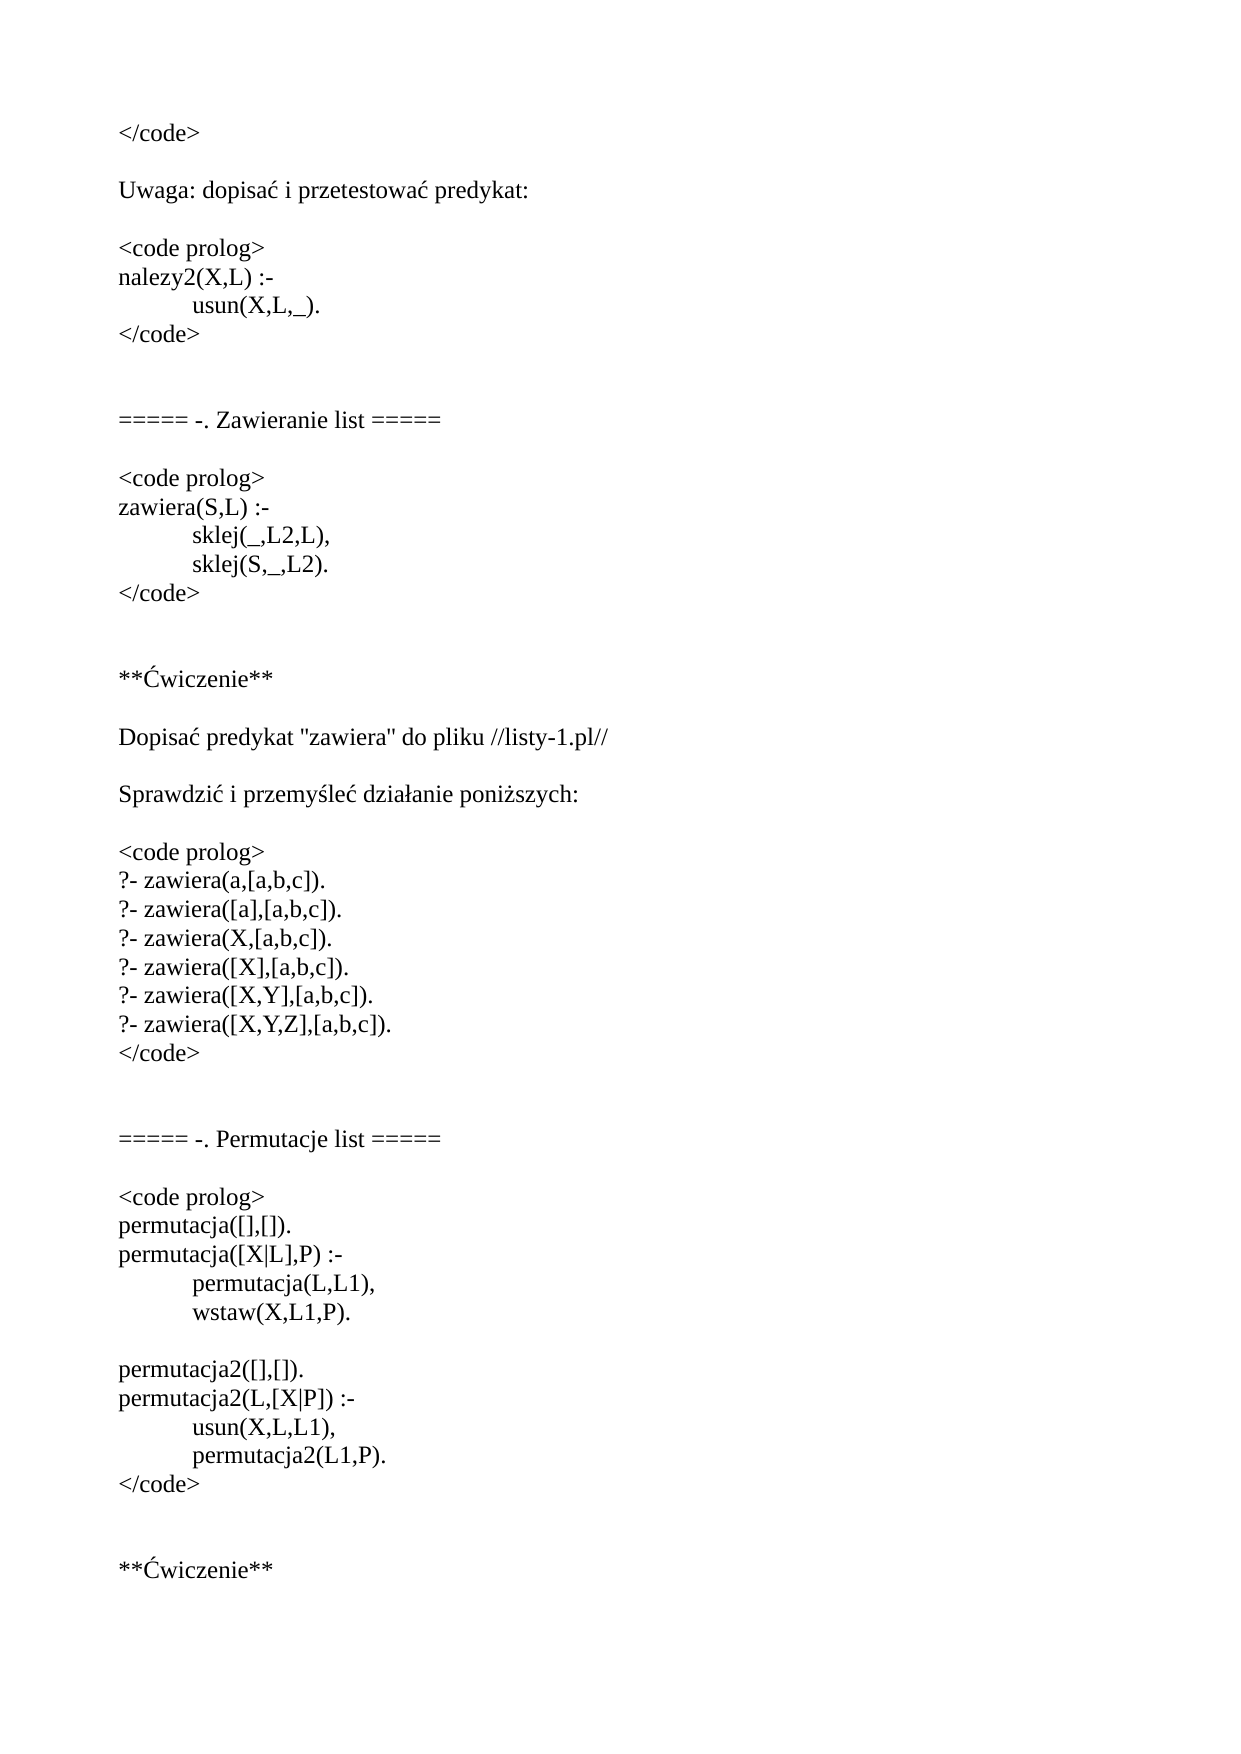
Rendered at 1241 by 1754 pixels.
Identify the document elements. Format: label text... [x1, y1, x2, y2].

text ?- zawiera(a,[a,b,c]). [118, 866, 1122, 894]
text usun(X,L,L1), [118, 1412, 1122, 1441]
text permutacja2([],[]). [118, 1354, 1122, 1383]
text **Ćwiczenie** [118, 1556, 1122, 1584]
text ?- zawiera([a],[a,b,c]). [118, 894, 1122, 923]
text ?- zawiera([X],[a,b,c]). [118, 952, 1122, 981]
text <code prolog> [118, 1182, 1122, 1211]
text sklej(S,_,L2). [118, 549, 1122, 578]
text <code prolog> [118, 463, 1122, 492]
text **Ćwiczenie** [118, 664, 1122, 693]
text ?- zawiera([X,Y],[a,b,c]). [118, 981, 1122, 1009]
text <code prolog> [118, 837, 1122, 866]
text Dopisać predykat ''zawiera'' do pliku //listy-1.pl// [118, 722, 1122, 751]
text ===== -. Permutacje list ===== [118, 1124, 1122, 1153]
text ?- zawiera([X,Y,Z],[a,b,c]). [118, 1009, 1122, 1038]
text permutacja([],[]). [118, 1211, 1122, 1239]
text </code> [118, 1038, 1122, 1067]
text permutacja(L,L1), [118, 1268, 1122, 1297]
text Uwaga: dopisać i przetestować predykat: [118, 176, 1122, 204]
text </code> [118, 578, 1122, 607]
text permutacja([X|L],P) :- [118, 1239, 1122, 1268]
text <code prolog> [118, 233, 1122, 262]
text ===== -. Zawieranie list ===== [118, 406, 1122, 434]
text sklej(_,L2,L), [118, 521, 1122, 549]
text nalezy2(X,L) :- [118, 262, 1122, 291]
text permutacja2(L,[X|P]) :- [118, 1383, 1122, 1412]
text ?- zawiera(X,[a,b,c]). [118, 923, 1122, 952]
text permutacja2(L1,P). [118, 1441, 1122, 1469]
text usun(X,L,_). [118, 291, 1122, 319]
text Sprawdzić i przemyśleć działanie poniższych: [118, 779, 1122, 808]
text </code> [118, 118, 1122, 147]
text wstaw(X,L1,P). [118, 1297, 1122, 1326]
text zawiera(S,L) :- [118, 492, 1122, 521]
text </code> [118, 319, 1122, 348]
text </code> [118, 1469, 1122, 1498]
